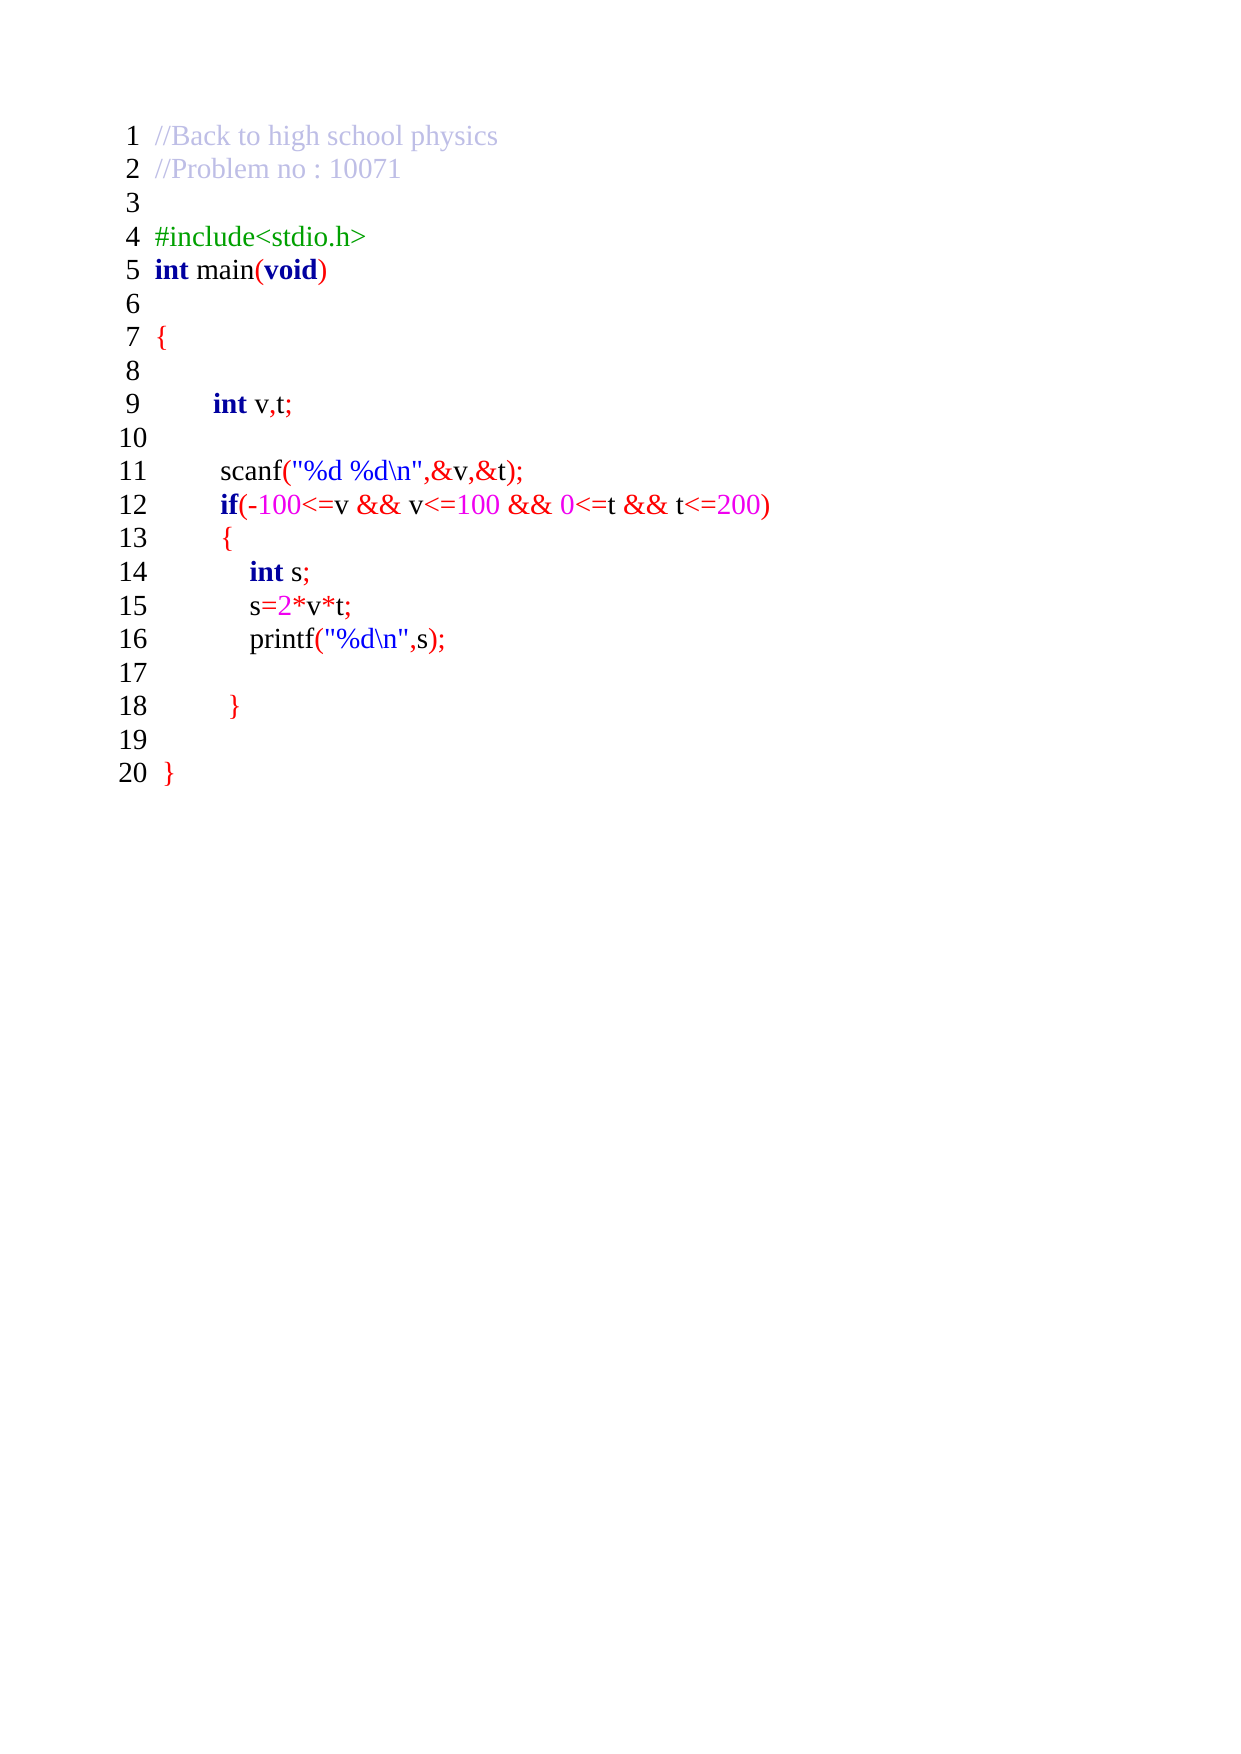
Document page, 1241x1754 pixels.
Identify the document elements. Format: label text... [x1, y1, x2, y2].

subtitle 20 } [118, 755, 1122, 789]
subtitle 12 if(-100<=v && v<=100 && 0<=t && t<=200) [118, 487, 334, 521]
subtitle 15 s=2*v*t; [321, 588, 336, 621]
subtitle 10 [118, 420, 1122, 453]
subtitle 16 printf("%d\n",s); [118, 621, 249, 655]
subtitle 7 { [118, 319, 1122, 353]
subtitle 11 scanf("%d %d\n",&v,&t); [118, 453, 1122, 487]
subtitle 12 if(-100<=v && v<=100 && 0<=t && t<=200) [623, 487, 676, 521]
subtitle 12 if(-100<=v && v<=100 && 0<=t && t<=200) [684, 487, 1122, 521]
subtitle 5 int main(void) [118, 252, 196, 286]
subtitle 19 [118, 722, 1122, 755]
subtitle 14 int s; [118, 554, 291, 588]
subtitle 12 if(-100<=v && v<=100 && 0<=t && t<=200) [356, 487, 409, 521]
subtitle 5 int main(void) [254, 252, 1122, 286]
subtitle 15 s=2*v*t; [344, 588, 1122, 621]
subtitle 1 //Back to high school physics [118, 118, 1122, 152]
subtitle 16 printf("%d\n",s); [314, 621, 417, 655]
subtitle 4 #include<stdio.h> [118, 219, 1122, 252]
subtitle 6 [118, 286, 1122, 319]
subtitle 15 s=2*v*t; [118, 588, 249, 621]
subtitle 16 printf("%d\n",s); [428, 621, 1122, 655]
subtitle 9 int v,t; [269, 386, 276, 420]
subtitle 9 int v,t; [284, 386, 1122, 420]
subtitle 18 } [118, 688, 1122, 722]
subtitle 2 //Problem no : 10071 [118, 152, 1122, 185]
subtitle 13 { [118, 521, 1122, 554]
subtitle 8 [118, 353, 1122, 386]
subtitle 17 [118, 655, 1122, 688]
subtitle 3 [118, 185, 1122, 219]
subtitle 15 s=2*v*t; [261, 588, 306, 621]
subtitle 9 int v,t; [118, 386, 254, 420]
subtitle 12 if(-100<=v && v<=100 && 0<=t && t<=200) [423, 487, 608, 521]
subtitle 14 int s; [302, 554, 1122, 588]
